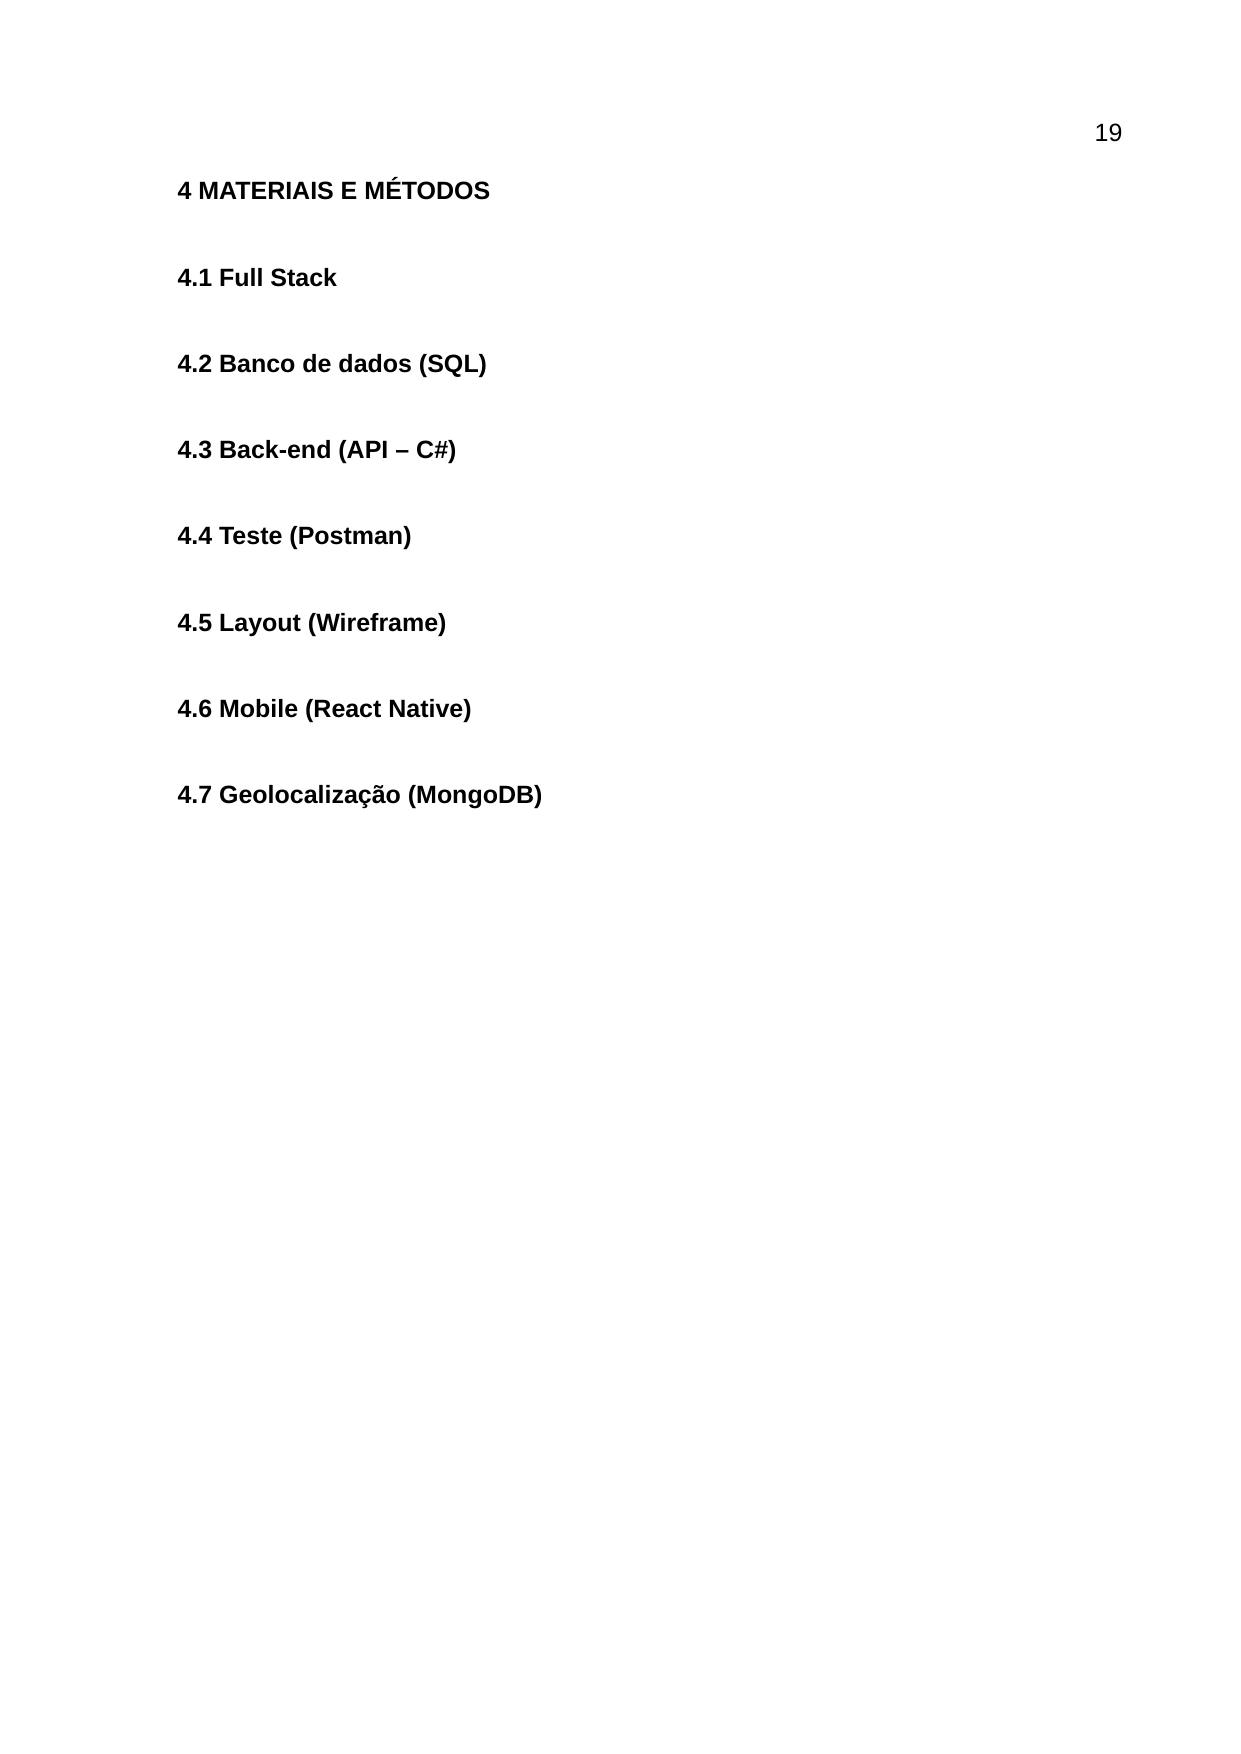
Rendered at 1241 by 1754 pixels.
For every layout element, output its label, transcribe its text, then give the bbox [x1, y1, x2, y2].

subtitle Back-end (API – C#) [177, 435, 1122, 464]
subtitle MATERIAIS E MÉTODOS [177, 176, 1122, 205]
subtitle Full Stack [177, 263, 1122, 291]
subtitle Mobile (React Native) [177, 694, 1122, 723]
subtitle Layout (Wireframe) [177, 608, 1122, 636]
subtitle Banco de dados (SQL) [177, 349, 1122, 378]
subtitle Teste (Postman) [177, 521, 1122, 550]
subtitle Geolocalização (MongoDB) [177, 780, 1122, 809]
